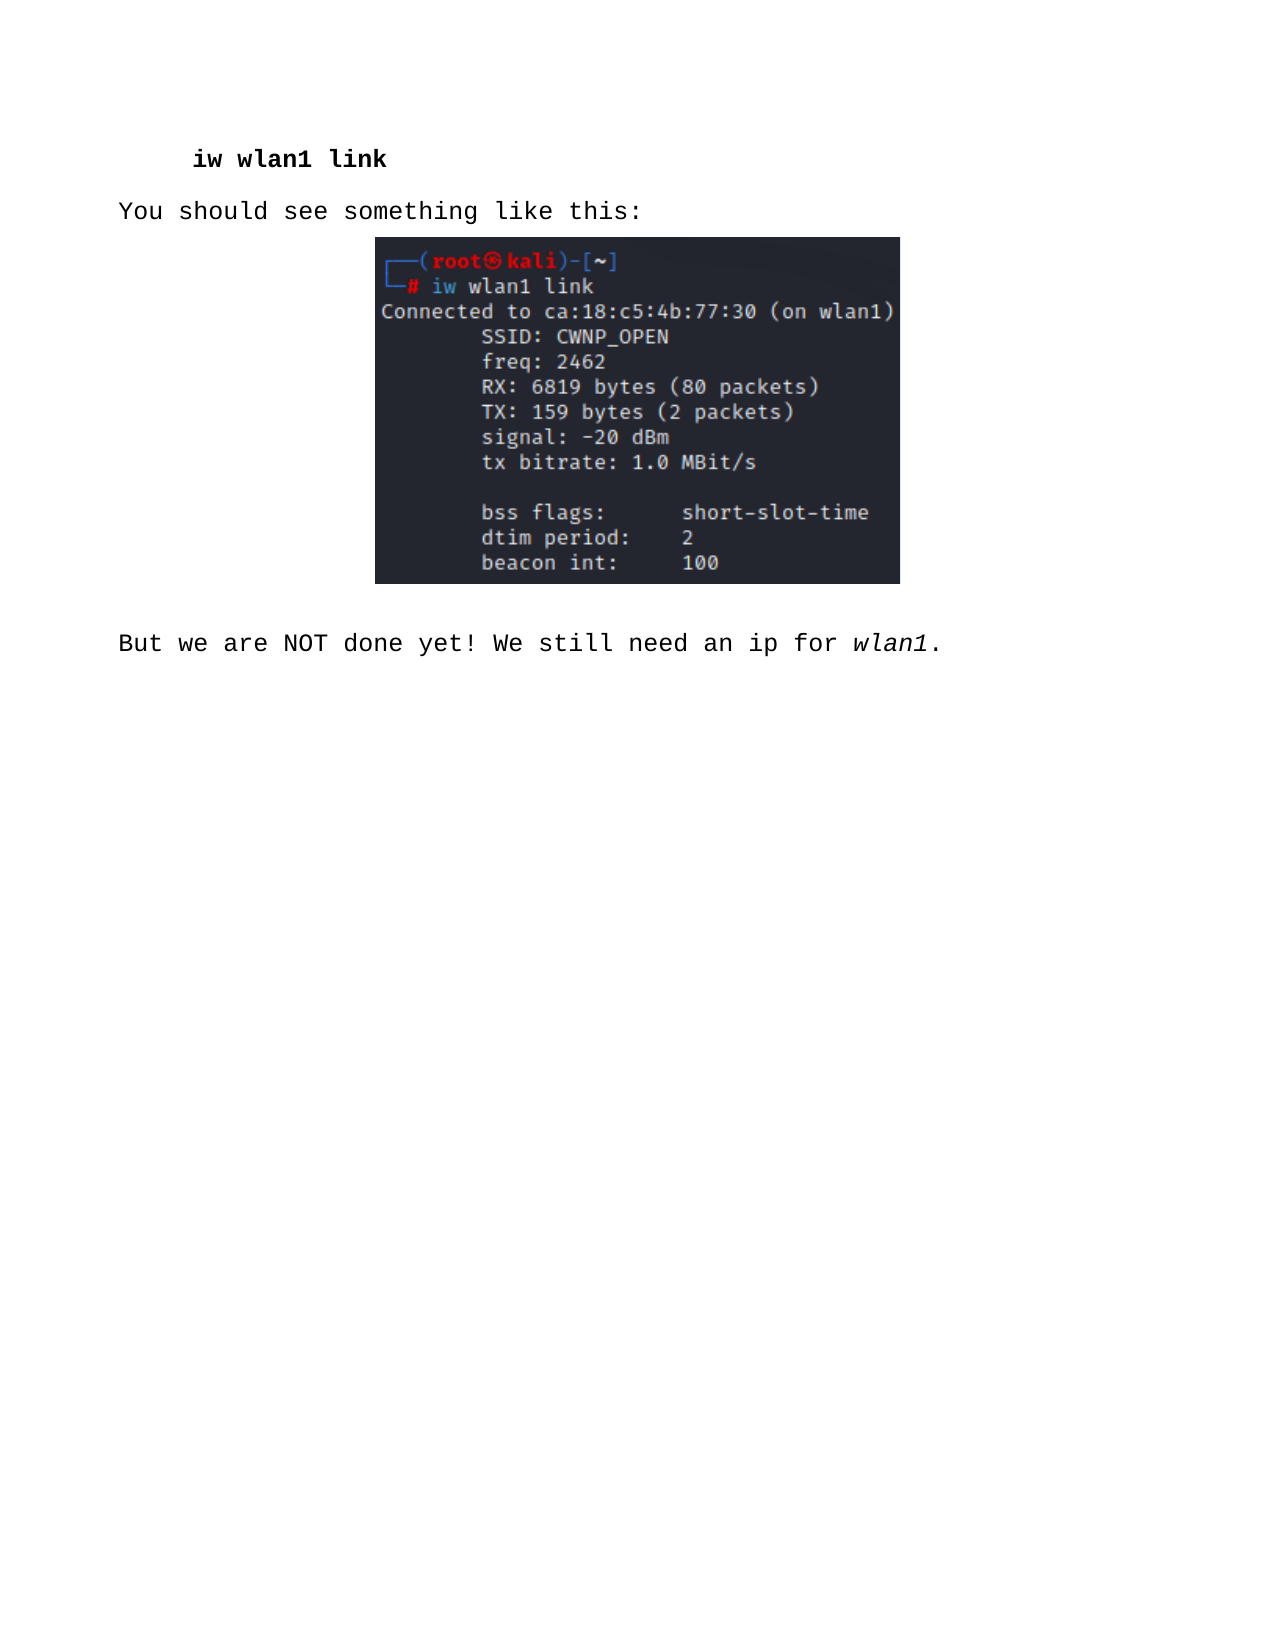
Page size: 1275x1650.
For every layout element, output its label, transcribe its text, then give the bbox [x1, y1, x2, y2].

text iw wlan1 link [118, 146, 1157, 175]
picture [375, 237, 901, 584]
text You should see something like this: [118, 198, 1157, 227]
text But we are NOT done yet! We still need an ip for wlan1. [118, 630, 1157, 659]
